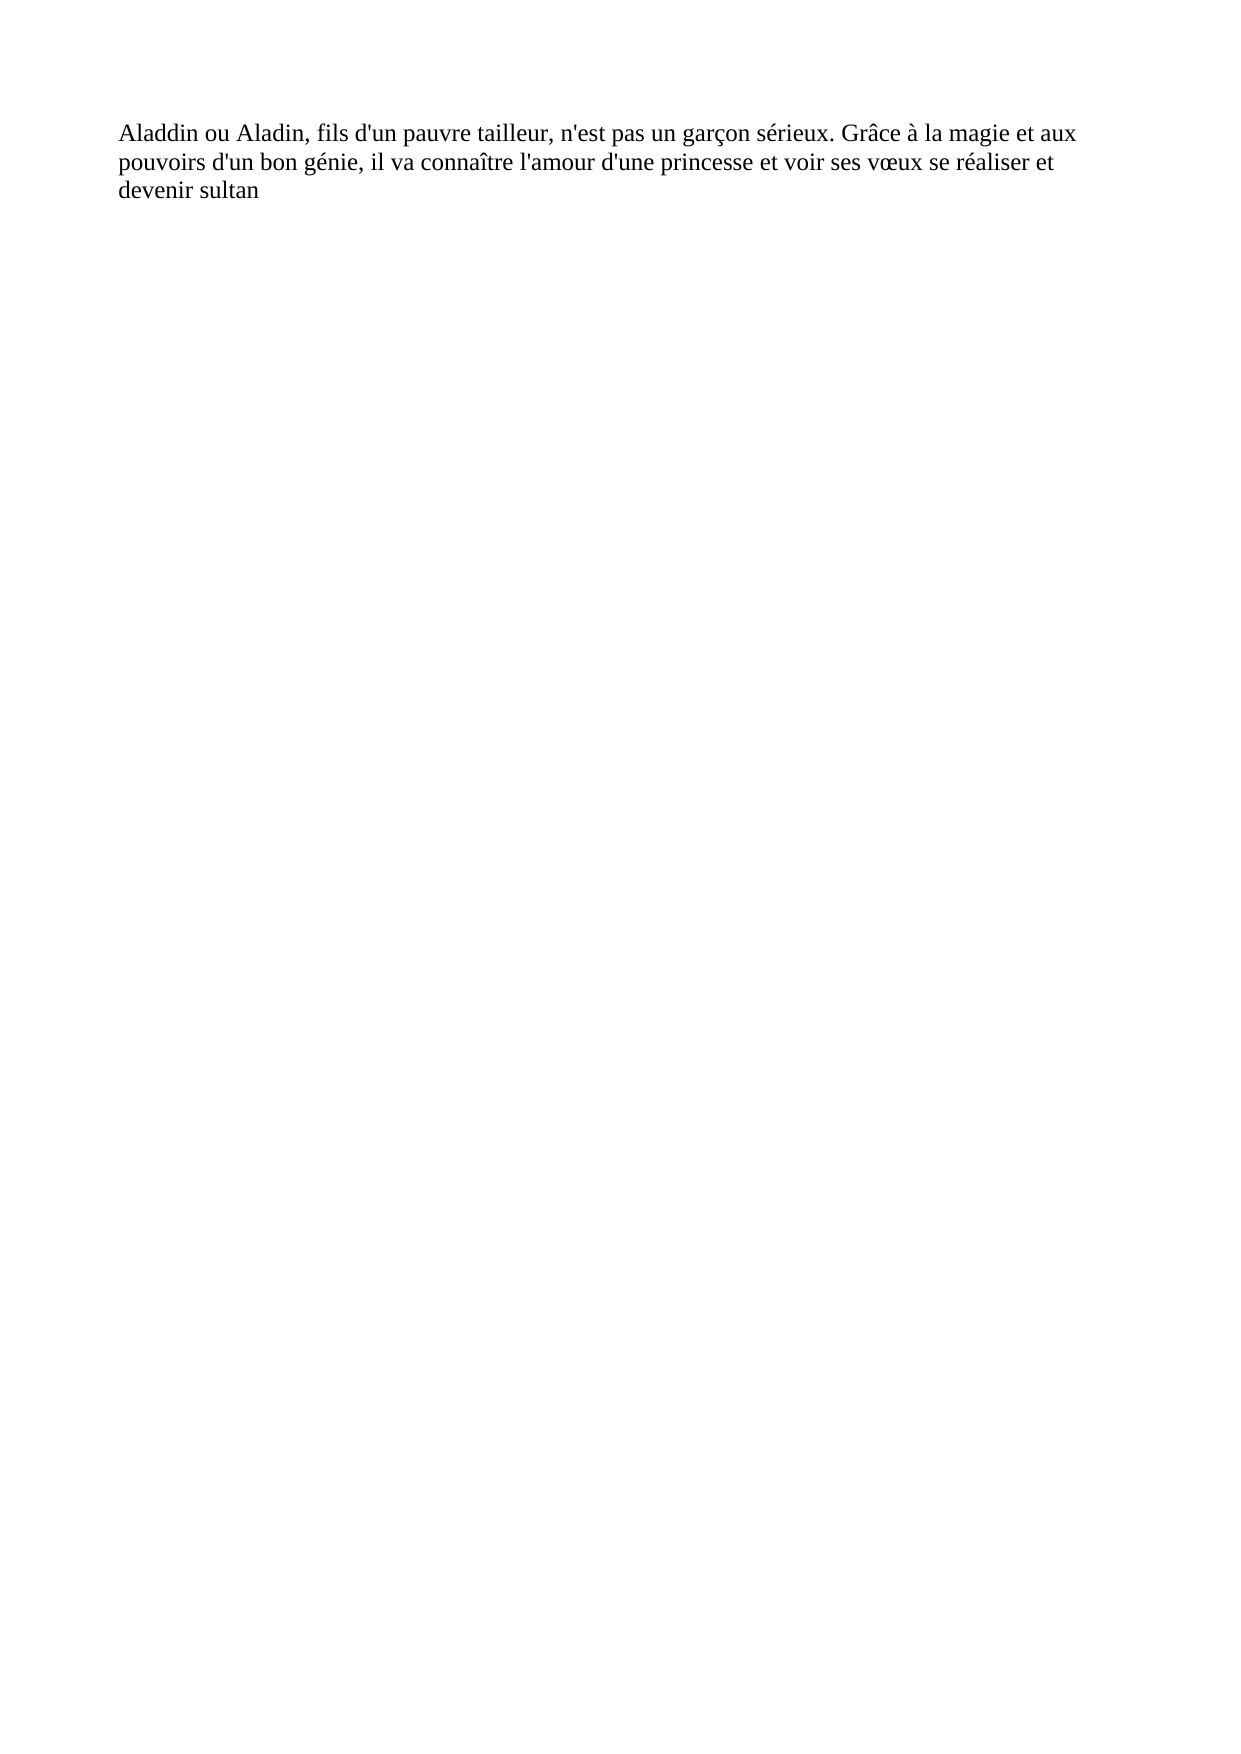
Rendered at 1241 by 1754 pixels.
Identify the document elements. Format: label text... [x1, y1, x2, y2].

text Aladdin ou Aladin, fils d'un pauvre tailleur, n'est pas un garçon sérieux. Grâce à la magie et aux pouvoirs d'un bon génie, il va connaître l'amour d'une princesse et voir ses vœux se réaliser et devenir sultan [118, 118, 1122, 204]
